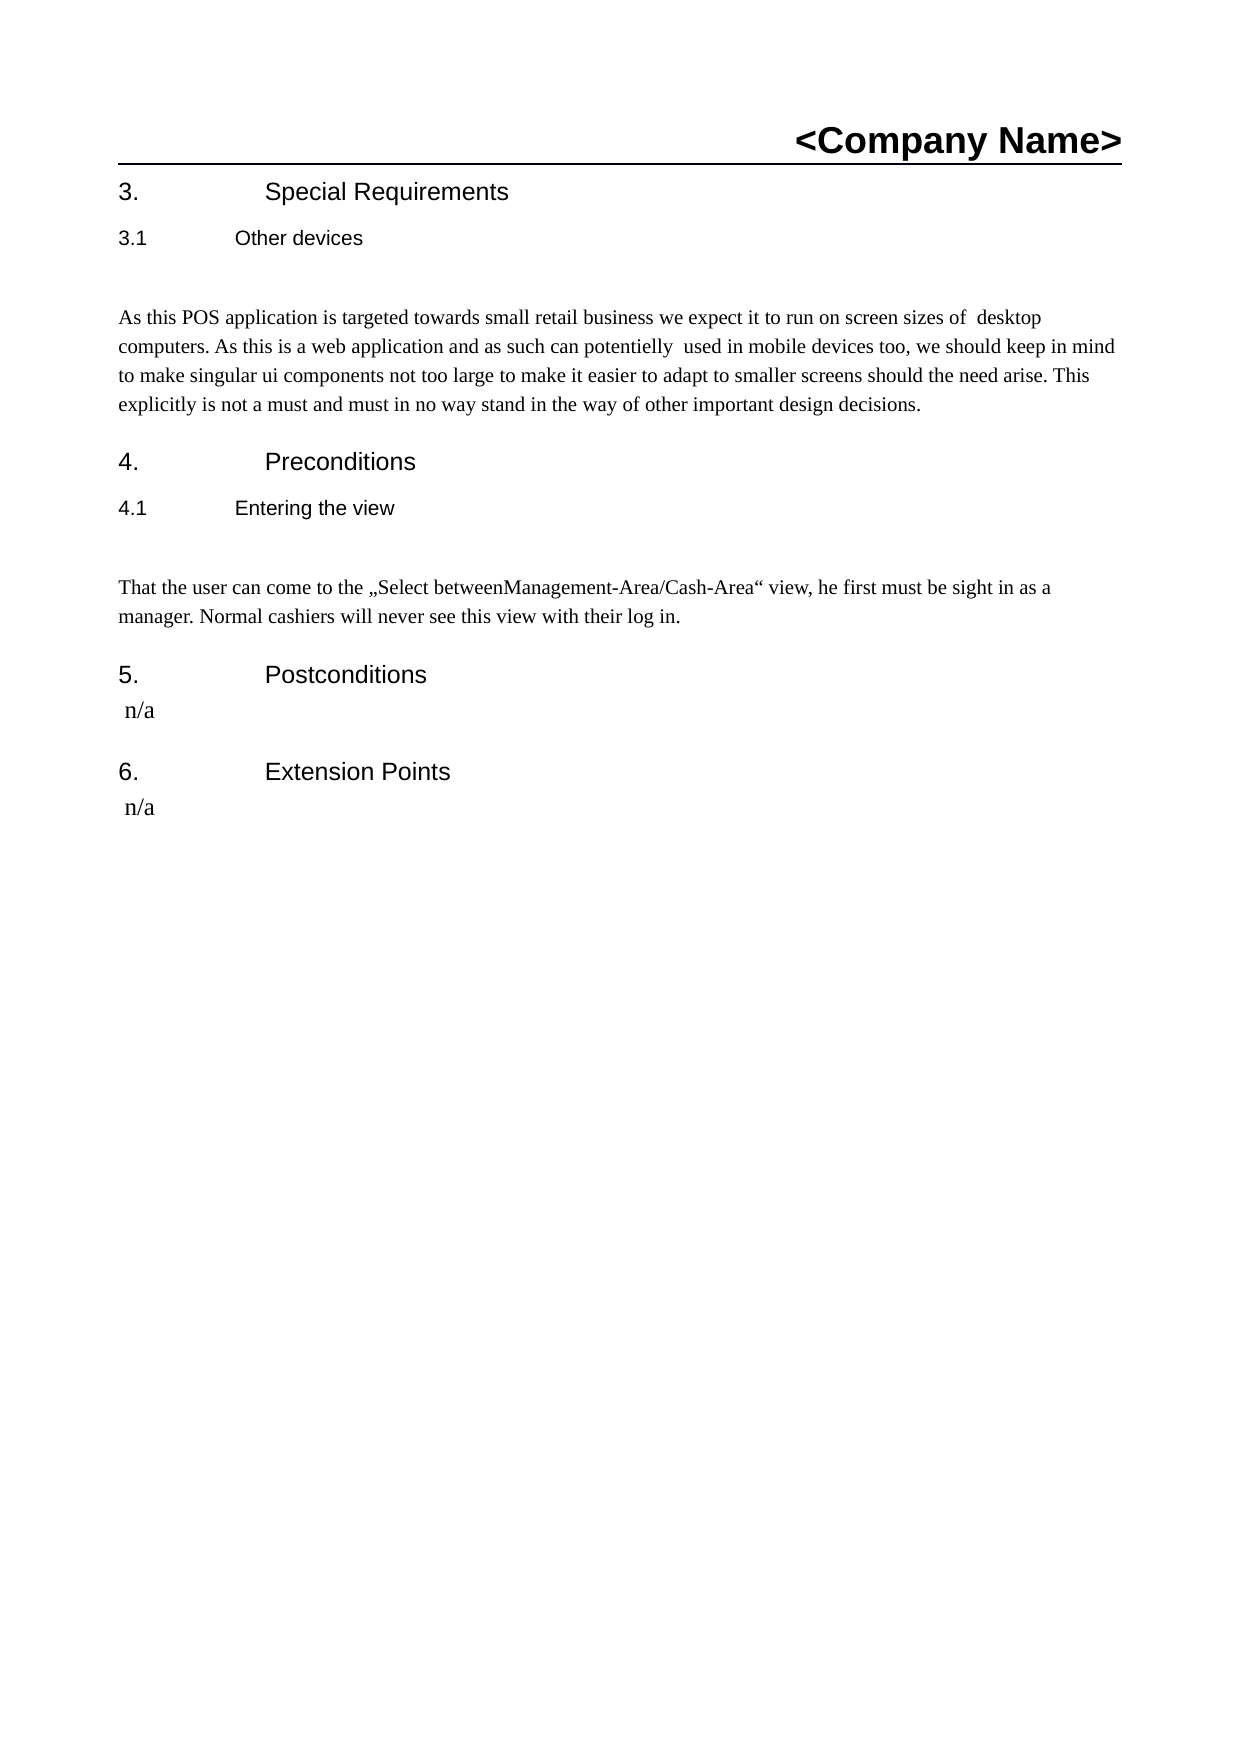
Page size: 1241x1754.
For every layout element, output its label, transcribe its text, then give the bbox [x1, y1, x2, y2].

subtitle 4.1 Entering the view [118, 495, 1122, 520]
subtitle 6. Extension Points [118, 757, 1122, 785]
subtitle 5. Postconditions [118, 660, 1122, 689]
text n/a [118, 792, 1122, 820]
subtitle 3. Special Requirements [118, 177, 1122, 206]
subtitle 3.1 Other devices [118, 224, 1122, 249]
text As this POS application is targeted towards small retail business we expect it to run on screen sizes of desktop computers. As this is a web application and as such can potentielly used in mobile devices too, we should keep in mind to make singular ui components not too large to make it easier to adapt to smaller screens should the need arise. This explicitly is not a must and must in no way stand in the way of other important design decisions. [118, 305, 1122, 416]
text n/a [118, 695, 1122, 724]
text That the user can come to the „Select betweenManagement-Area/Cash-Area“ view, he first must be sight in as a manager. Normal cashiers will never see this view with their log in. [118, 575, 1122, 628]
subtitle 4. Preconditions [118, 447, 1122, 476]
